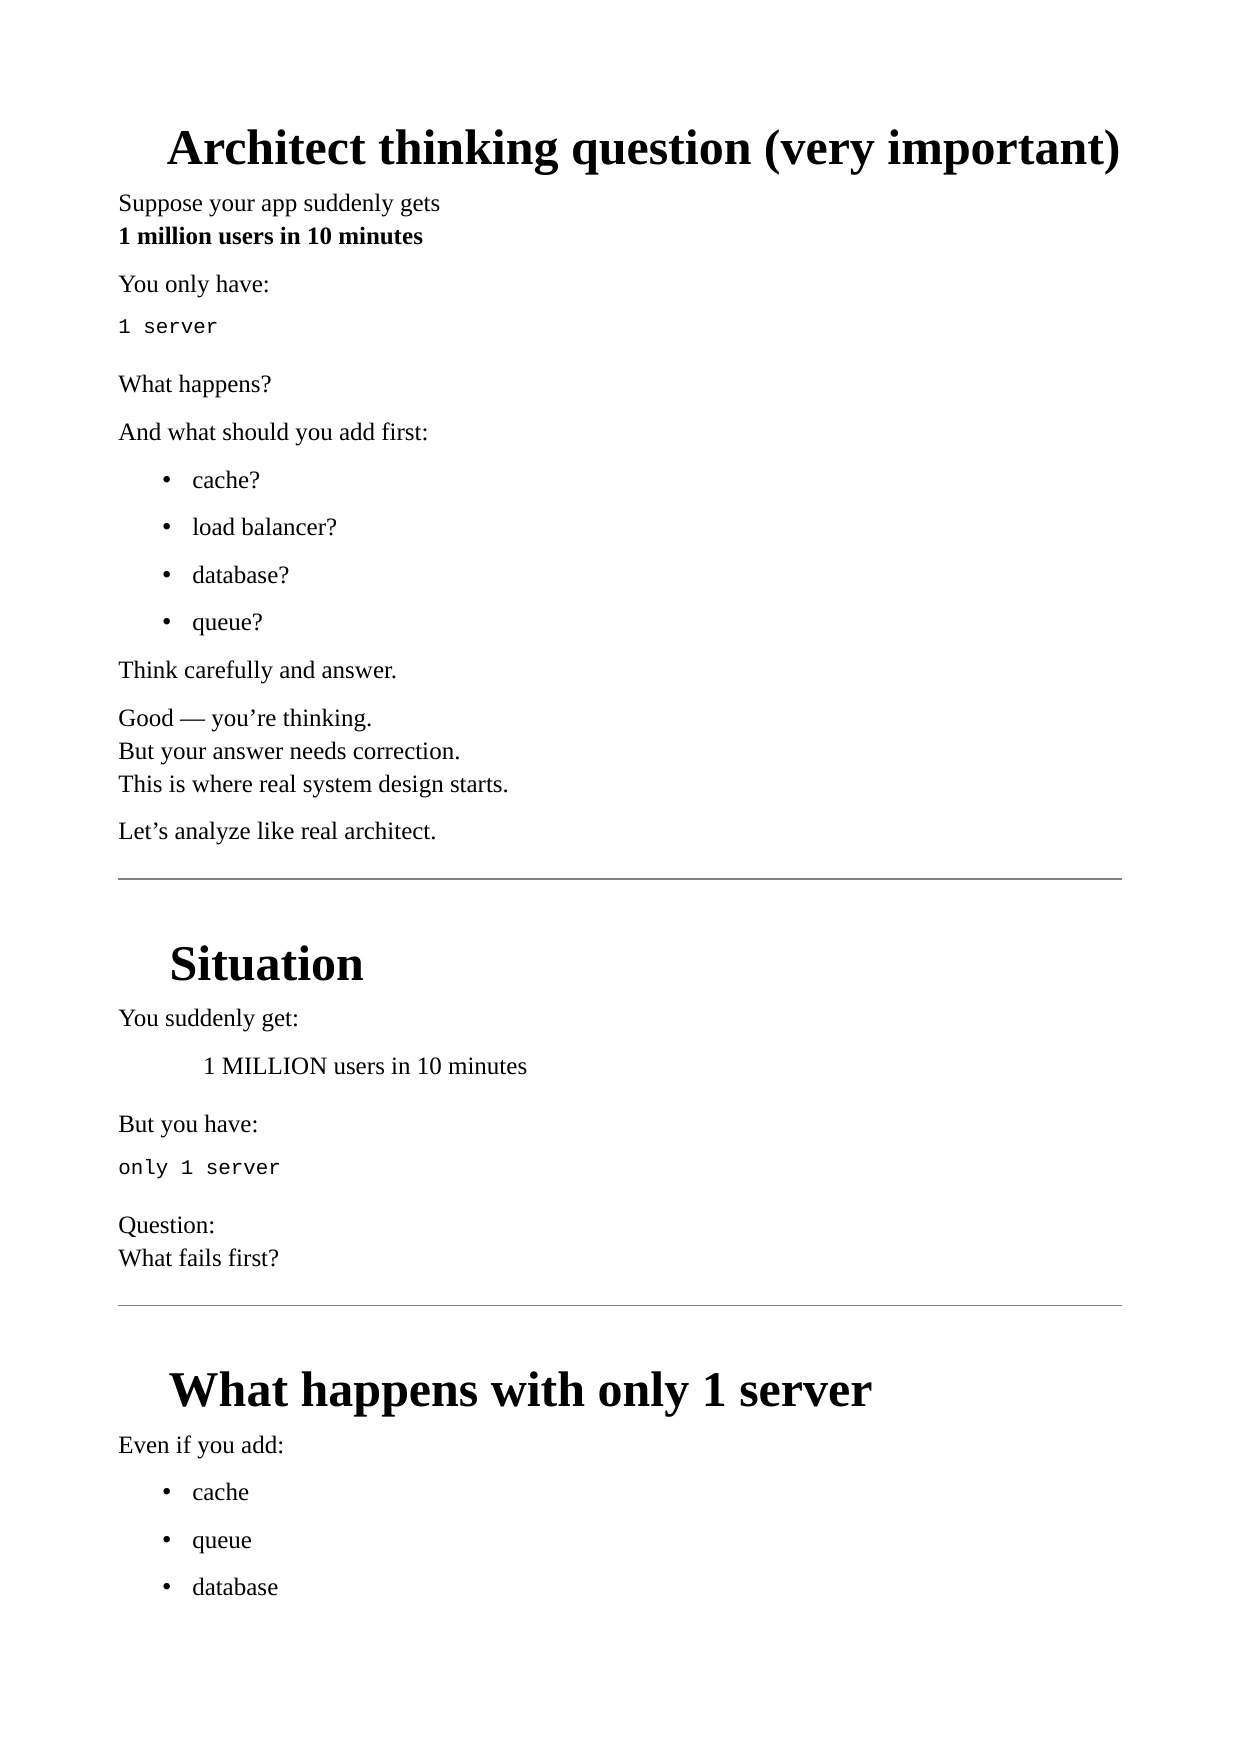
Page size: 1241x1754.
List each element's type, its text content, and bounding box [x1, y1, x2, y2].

list load balancer? [162, 512, 1122, 541]
text Good — you’re thinking. But your answer needs correction. This is where real system design starts. [118, 703, 1122, 797]
text Even if you add: [118, 1430, 1122, 1458]
list database? [162, 560, 1122, 589]
list queue [162, 1525, 1122, 1554]
text But you have: [118, 1109, 1122, 1138]
text 🔥 1 MILLION users in 10 minutes [177, 1051, 1063, 1079]
subtitle 🧠 Situation [118, 933, 1122, 991]
subtitle 🧠 Architect thinking question (very important) [118, 118, 1122, 176]
subtitle 🧠 What happens with only 1 server [118, 1360, 1122, 1417]
text And what should you add first: [118, 417, 1122, 446]
text Let’s analyze like real architect. [118, 816, 1122, 845]
text Suppose your app suddenly gets 1 million users in 10 minutes [118, 188, 1122, 250]
list queue? [162, 607, 1122, 636]
list cache [162, 1477, 1122, 1506]
list database [162, 1572, 1122, 1601]
text You suddenly get: [118, 1003, 1122, 1032]
text You only have: [118, 269, 1122, 297]
text only 1 server [118, 1157, 1122, 1180]
text What happens? [118, 369, 1122, 398]
text Think carefully and answer. [118, 655, 1122, 684]
list cache? [162, 465, 1122, 493]
text Question: What fails first? [118, 1210, 1122, 1272]
text 1 server [118, 316, 1122, 340]
